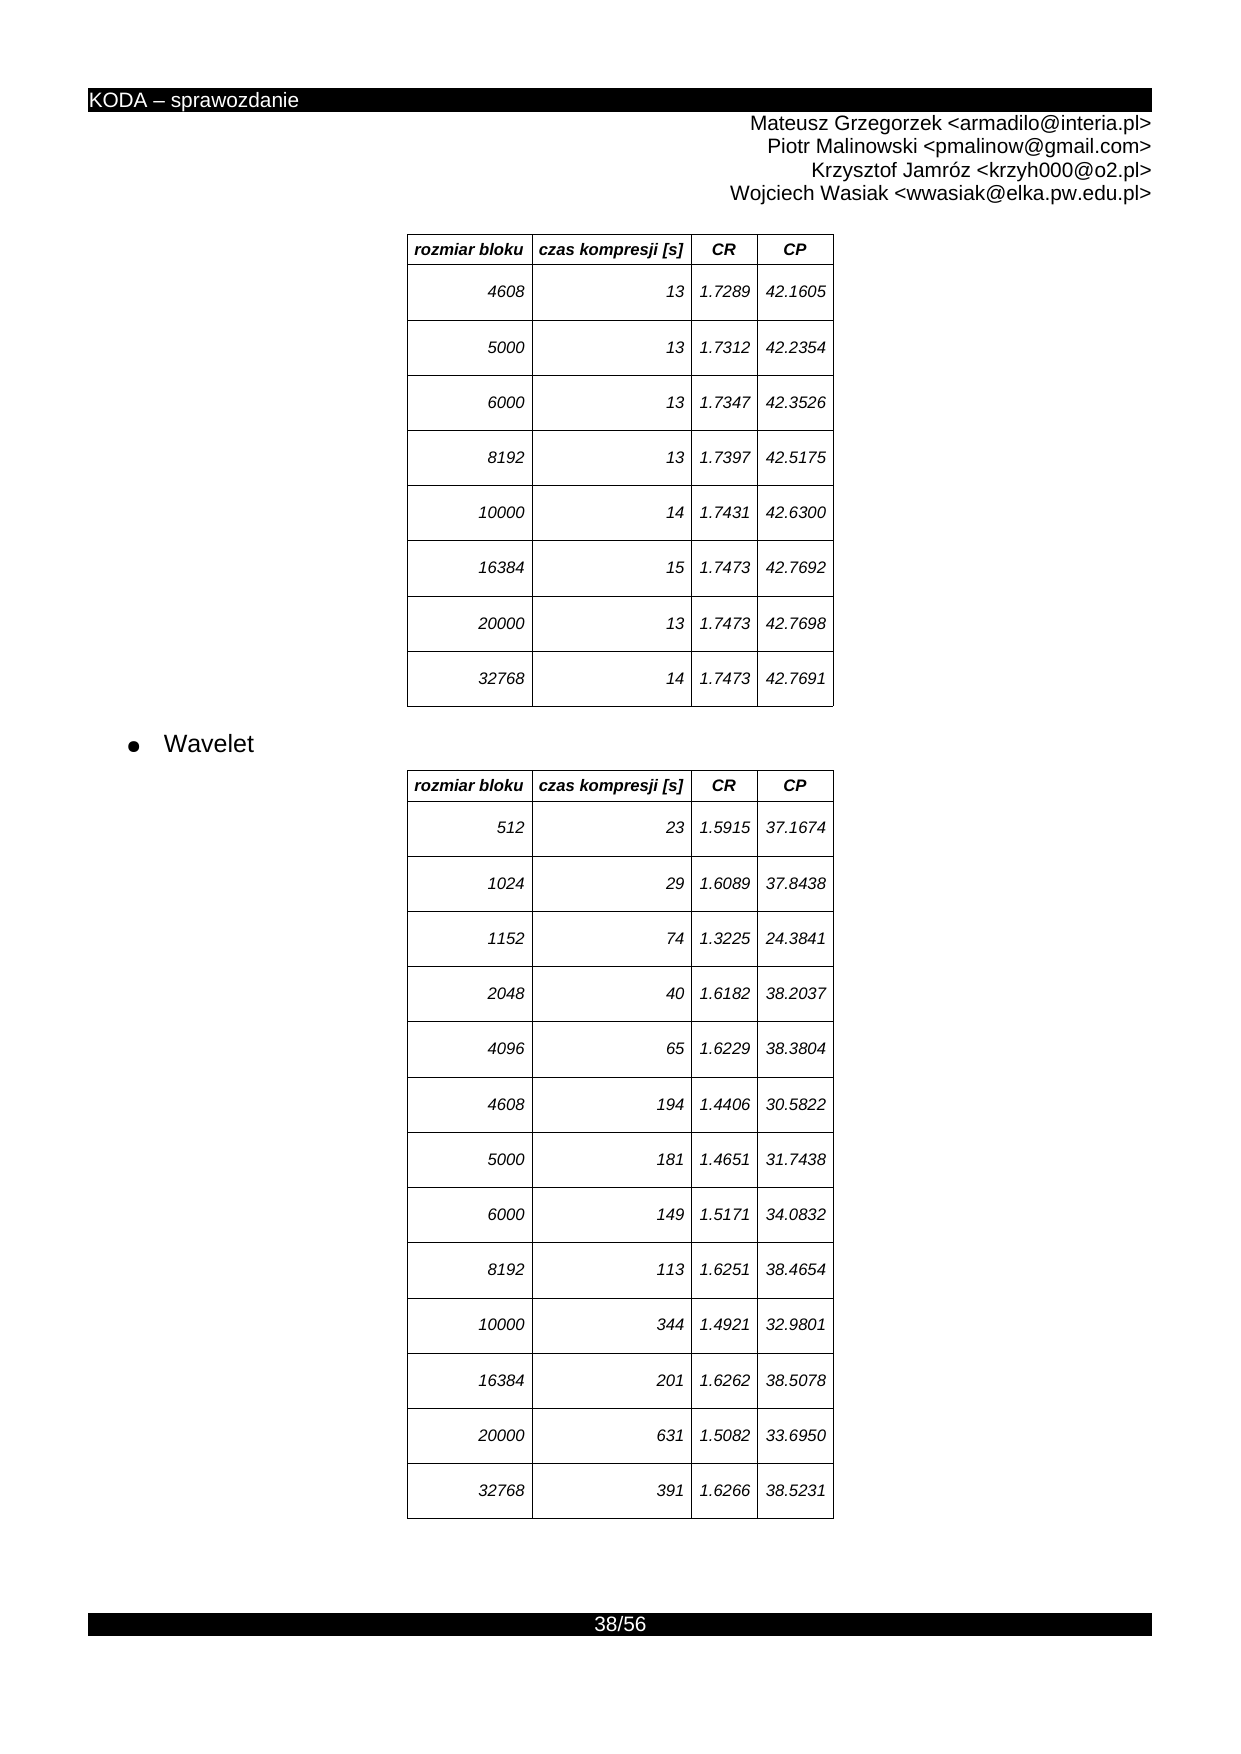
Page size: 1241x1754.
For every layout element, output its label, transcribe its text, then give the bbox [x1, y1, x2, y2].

table_cell 42.5175 [758, 431, 833, 485]
table_cell 1.5915 [692, 802, 757, 856]
table_cell 37.8438 [758, 857, 833, 911]
table_header CR [692, 771, 757, 801]
table_cell 42.3526 [758, 376, 833, 430]
table_cell 13 [533, 431, 691, 485]
table_cell 1.6266 [692, 1464, 757, 1518]
table_cell 15 [533, 541, 691, 596]
table_cell 512 [408, 802, 532, 856]
table_cell 29 [533, 857, 691, 911]
table_cell 201 [533, 1354, 691, 1408]
table_cell 42.6300 [758, 486, 833, 540]
table_cell 23 [533, 802, 691, 856]
table_cell 20000 [408, 1409, 532, 1463]
table_cell 1.6262 [692, 1354, 757, 1408]
table_cell 1.7397 [692, 431, 757, 485]
table_cell 42.7692 [758, 541, 833, 596]
table_cell 24.3841 [758, 912, 833, 966]
table_cell 34.0832 [758, 1188, 833, 1242]
table_cell 1.4406 [692, 1078, 757, 1132]
table_cell 1.4651 [692, 1133, 757, 1187]
table_header rozmiar bloku [408, 235, 532, 264]
table_cell 8192 [408, 431, 532, 485]
table_cell 149 [533, 1188, 691, 1242]
table_cell 1.6089 [692, 857, 757, 911]
table_cell 4608 [408, 1078, 532, 1132]
table_cell 16384 [408, 541, 532, 596]
table_cell 38.3804 [758, 1022, 833, 1077]
table_header CP [758, 235, 833, 264]
table_cell 391 [533, 1464, 691, 1518]
table_header czas kompresji [s] [533, 235, 691, 264]
table_header rozmiar bloku [408, 771, 532, 801]
table_cell 5000 [408, 321, 532, 375]
table_cell 38.4654 [758, 1243, 833, 1297]
table_cell 113 [533, 1243, 691, 1297]
table_cell 14 [533, 486, 691, 540]
table_cell 6000 [408, 376, 532, 430]
table_header CR [692, 235, 757, 264]
table_cell 1.7473 [692, 597, 757, 651]
table_cell 1.7431 [692, 486, 757, 540]
table_cell 31.7438 [758, 1133, 833, 1187]
table_cell 42.1605 [758, 265, 833, 319]
table_cell 33.6950 [758, 1409, 833, 1463]
table_cell 40 [533, 967, 691, 1021]
table_cell 181 [533, 1133, 691, 1187]
table_header CP [758, 771, 833, 801]
table_cell 42.7698 [758, 597, 833, 651]
table_cell 65 [533, 1022, 691, 1077]
table_cell 32.9801 [758, 1299, 833, 1353]
table_cell 13 [533, 321, 691, 375]
table_cell 10000 [408, 1299, 532, 1353]
table_cell 2048 [408, 967, 532, 1021]
table_cell 1.6182 [692, 967, 757, 1021]
table_cell 10000 [408, 486, 532, 540]
table_cell 631 [533, 1409, 691, 1463]
table_cell 1.4921 [692, 1299, 757, 1353]
table_cell 1.6251 [692, 1243, 757, 1297]
table_cell 1152 [408, 912, 532, 966]
table_cell 14 [533, 652, 691, 706]
table_cell 16384 [408, 1354, 532, 1408]
table_cell 13 [533, 376, 691, 430]
table_cell 20000 [408, 597, 532, 651]
table_cell 38.5231 [758, 1464, 833, 1518]
table_cell 1.5082 [692, 1409, 757, 1463]
table_cell 1.7347 [692, 376, 757, 430]
table_cell 74 [533, 912, 691, 966]
table_cell 38.5078 [758, 1354, 833, 1408]
table_cell 194 [533, 1078, 691, 1132]
list Wavelet [126, 730, 1152, 758]
table_cell 1.6229 [692, 1022, 757, 1077]
table_cell 1.7473 [692, 541, 757, 596]
table_cell 1.7312 [692, 321, 757, 375]
table_cell 5000 [408, 1133, 532, 1187]
table_cell 13 [533, 597, 691, 651]
table_cell 38.2037 [758, 967, 833, 1021]
table_cell 1.3225 [692, 912, 757, 966]
table_cell 37.1674 [758, 802, 833, 856]
table_cell 1.5171 [692, 1188, 757, 1242]
table_cell 1.7289 [692, 265, 757, 319]
table_header czas kompresji [s] [533, 771, 691, 801]
table_cell 30.5822 [758, 1078, 833, 1132]
table_cell 32768 [408, 652, 532, 706]
table_cell 42.7691 [758, 652, 833, 706]
table_cell 4608 [408, 265, 532, 319]
table_cell 6000 [408, 1188, 532, 1242]
table_cell 13 [533, 265, 691, 319]
table_cell 8192 [408, 1243, 532, 1297]
table_cell 42.2354 [758, 321, 833, 375]
table_cell 1024 [408, 857, 532, 911]
table_cell 4096 [408, 1022, 532, 1077]
table_cell 32768 [408, 1464, 532, 1518]
table_cell 1.7473 [692, 652, 757, 706]
table_cell 344 [533, 1299, 691, 1353]
